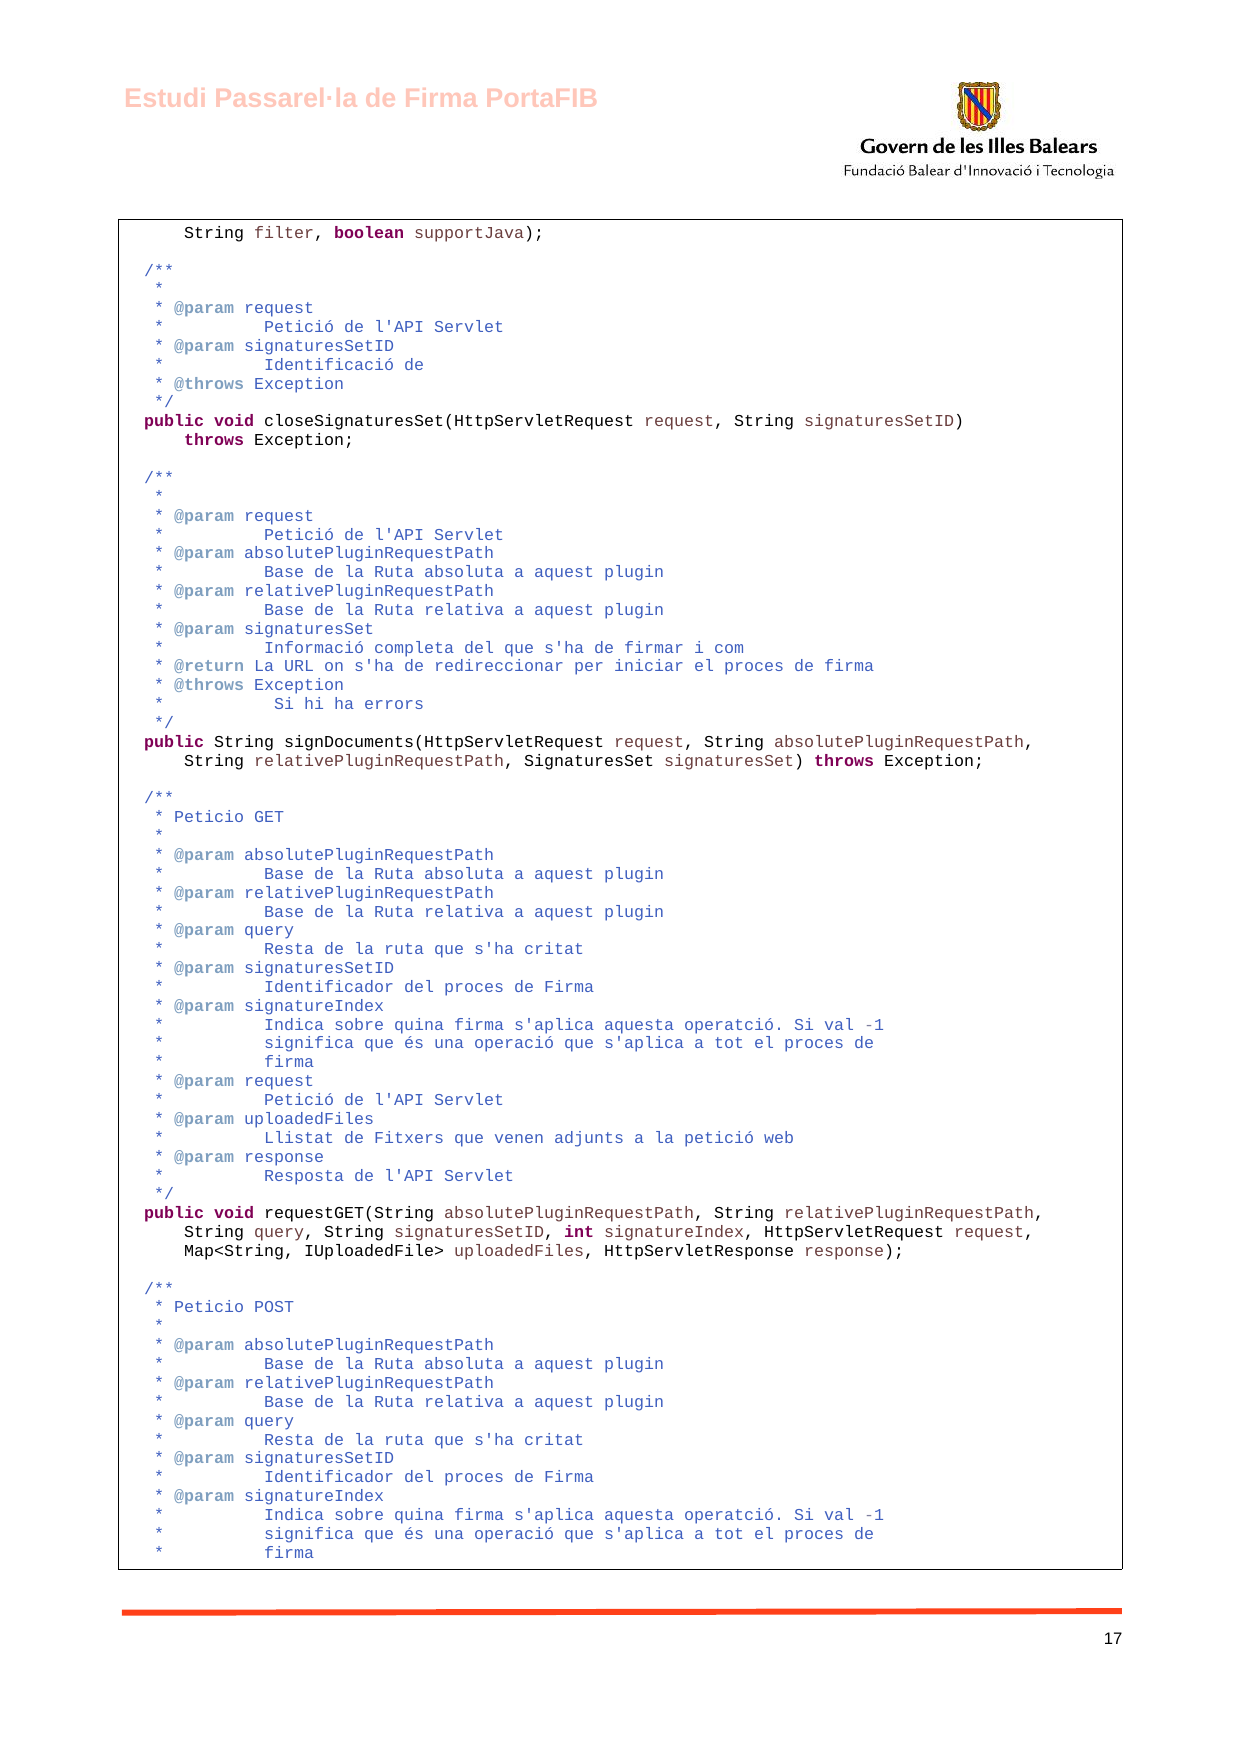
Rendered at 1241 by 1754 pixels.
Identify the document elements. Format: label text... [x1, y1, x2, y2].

picture [840, 82, 1117, 179]
table_header String filter, boolean supportJava); /** * * @param request * Petició de l'API Servlet * @param signaturesSetID * Identificació de * @throws Exception */ public void closeSignaturesSet(HttpServletRequest request, String signaturesSetID) throws Exception; /** * * @param request * Petició de l'API Servlet * @param absolutePluginRequestPath * Base de la Ruta absoluta a aquest plugin * @param relativePluginRequestPath * Base de la Ruta relativa a aquest plugin * @param signaturesSet * Informació completa del que s'ha de firmar i com * @return La URL on s'ha de redireccionar per iniciar el proces de firma * @throws Exception * Si hi ha errors */ public String signDocuments(HttpServletRequest request, String absolutePluginRequestPath, String relativePluginRequestPath, SignaturesSet signaturesSet) throws Exception; /** * Peticio GET * * @param absolutePluginRequestPath * Base de la Ruta absoluta a aquest plugin * @param relativePluginRequestPath * Base de la Ruta relativa a aquest plugin * @param query * Resta de la ruta que s'ha critat * @param signaturesSetID * Identificador del proces de Firma * @param signatureIndex * Indica sobre quina firma s'aplica aquesta operatció. Si val -1 * significa que és una operació que s'aplica a tot el proces de * firma * @param request * Petició de l'API Servlet * @param uploadedFiles * Llistat de Fitxers que venen adjunts a la petició web * @param response * Resposta de l'API Servlet */ public void requestGET(String absolutePluginRequestPath, String relativePluginRequestPath, String query, String signaturesSetID, int signatureIndex, HttpServletRequest request, Map<String, IUploadedFile> uploadedFiles, HttpServletResponse response); /** * Peticio POST * * @param absolutePluginRequestPath * Base de la Ruta absoluta a aquest plugin * @param relativePluginRequestPath * Base de la Ruta relativa a aquest plugin * @param query * Resta de la ruta que s'ha critat * @param signaturesSetID * Identificador del proces de Firma * @param signatureIndex * Indica sobre quina firma s'aplica aquesta operatció. Si val -1 * significa que és una operació que s'aplica a tot el proces de * firma [119, 220, 1122, 1569]
